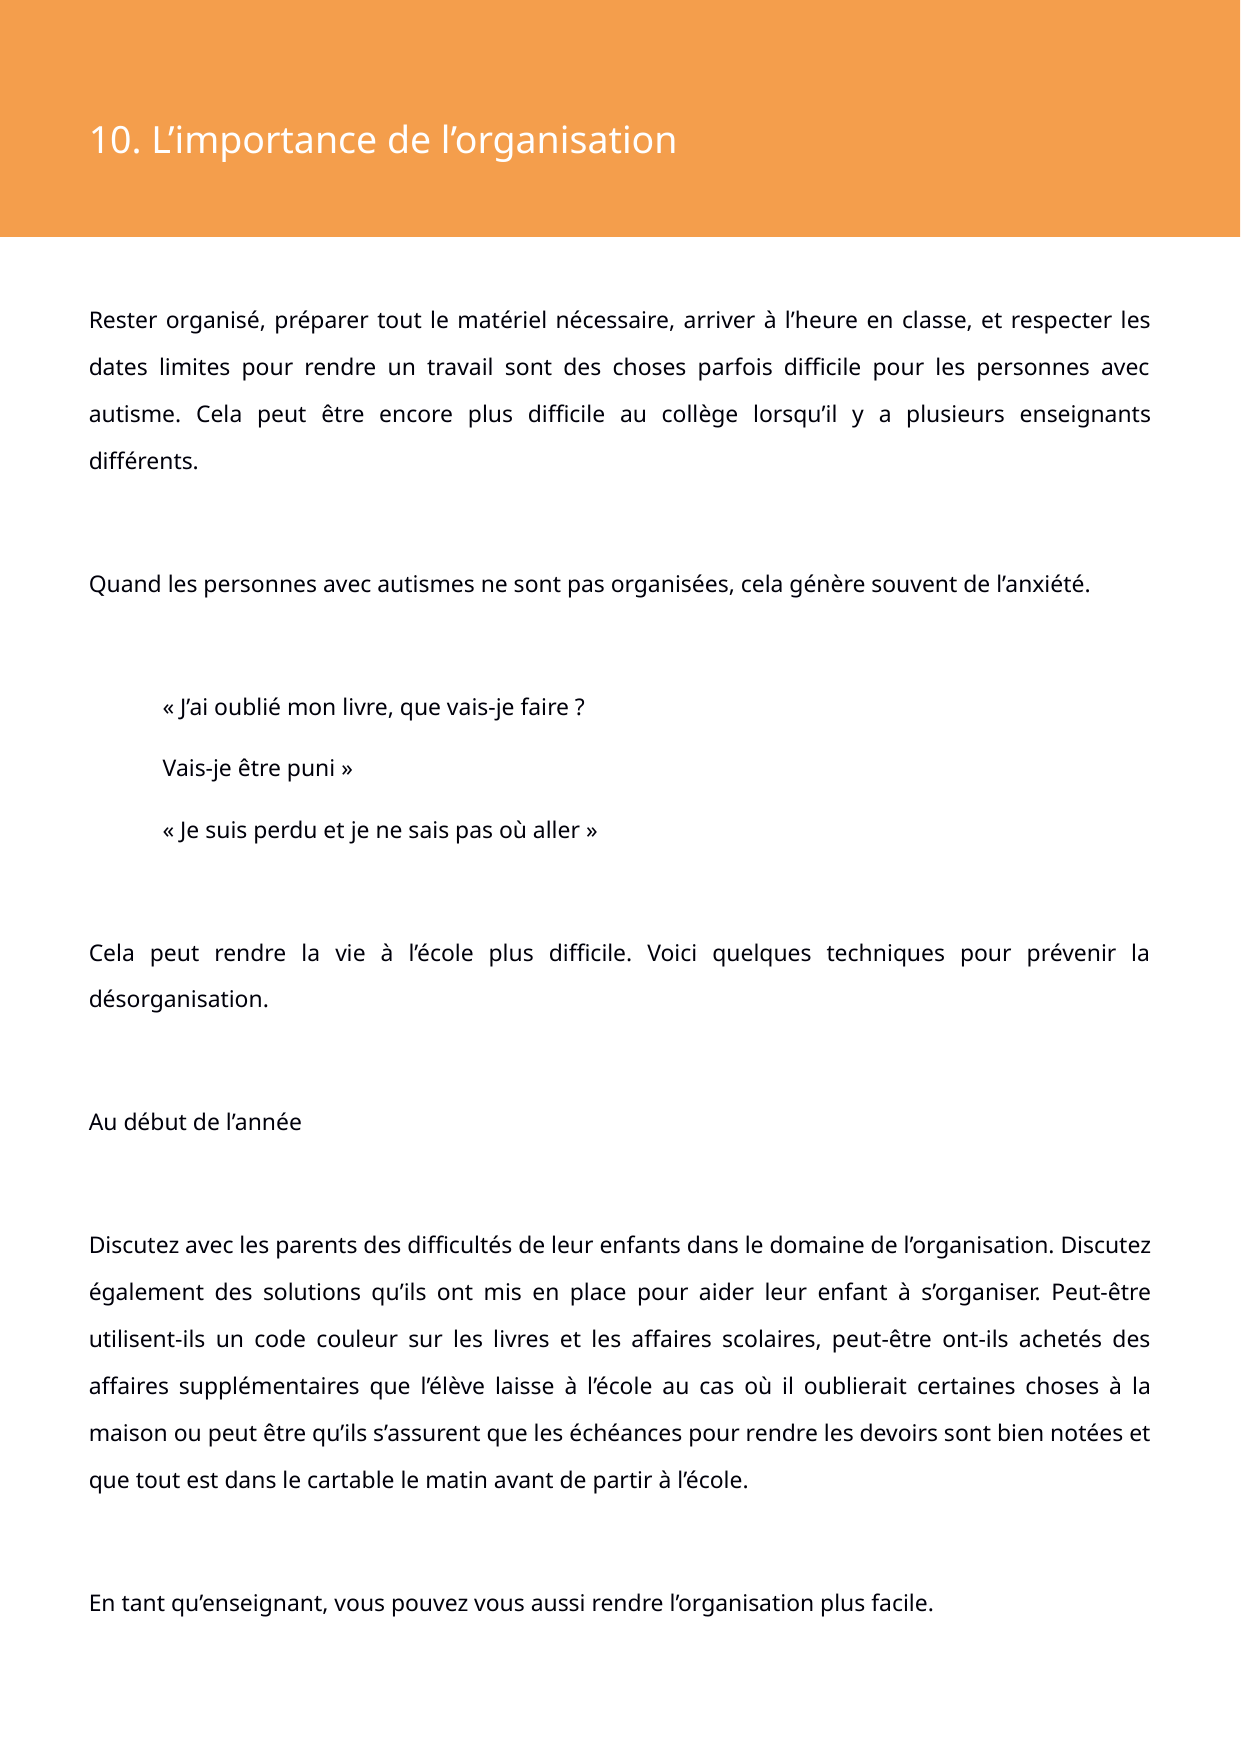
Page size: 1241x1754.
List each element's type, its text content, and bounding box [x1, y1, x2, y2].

text En tant qu’enseignant, vous pouvez vous aussi rendre l’organisation plus facile. [88, 1586, 1152, 1618]
text Rester organisé, préparer tout le matériel nécessaire, arriver à l’heure en classe, et respecter les dates limites pour rendre un travail sont des choses parfois difficile pour les personnes avec autisme. Cela peut être encore plus difficile au collège lorsqu’il y a plusieurs enseignants différents. [88, 304, 1152, 476]
text Au début de l’année [88, 1106, 1152, 1137]
text Vais-je être puni » [162, 752, 1152, 783]
text Cela peut rendre la vie à l’école plus difficile. Voici quelques techniques pour prévenir la désorganisation. [88, 936, 1152, 1014]
subtitle 10. L’importance de l’organisation [88, 113, 1152, 164]
text « Je suis perdu et je ne sais pas où aller » [162, 813, 1152, 845]
text Discutez avec les parents des difficultés de leur enfants dans le domaine de l’organisation. Discutez également des solutions qu’ils ont mis en place pour aider leur enfant à s’organiser. Peut-être utilisent-ils un code couleur sur les livres et les affaires scolaires, peut-être ont-ils achetés des affaires supplémentaires que l’élève laisse à l’école au cas où il oublierait certaines choses à la maison ou peut être qu’ils s’assurent que les échéances pour rendre les devoirs sont bien notées et que tout est dans le cartable le matin avant de partir à l’école. [88, 1229, 1152, 1495]
text « J’ai oublié mon livre, que vais-je faire ? [162, 691, 1152, 722]
text Quand les personnes avec autismes ne sont pas organisées, cela génère souvent de l’anxiété. [88, 568, 1152, 599]
